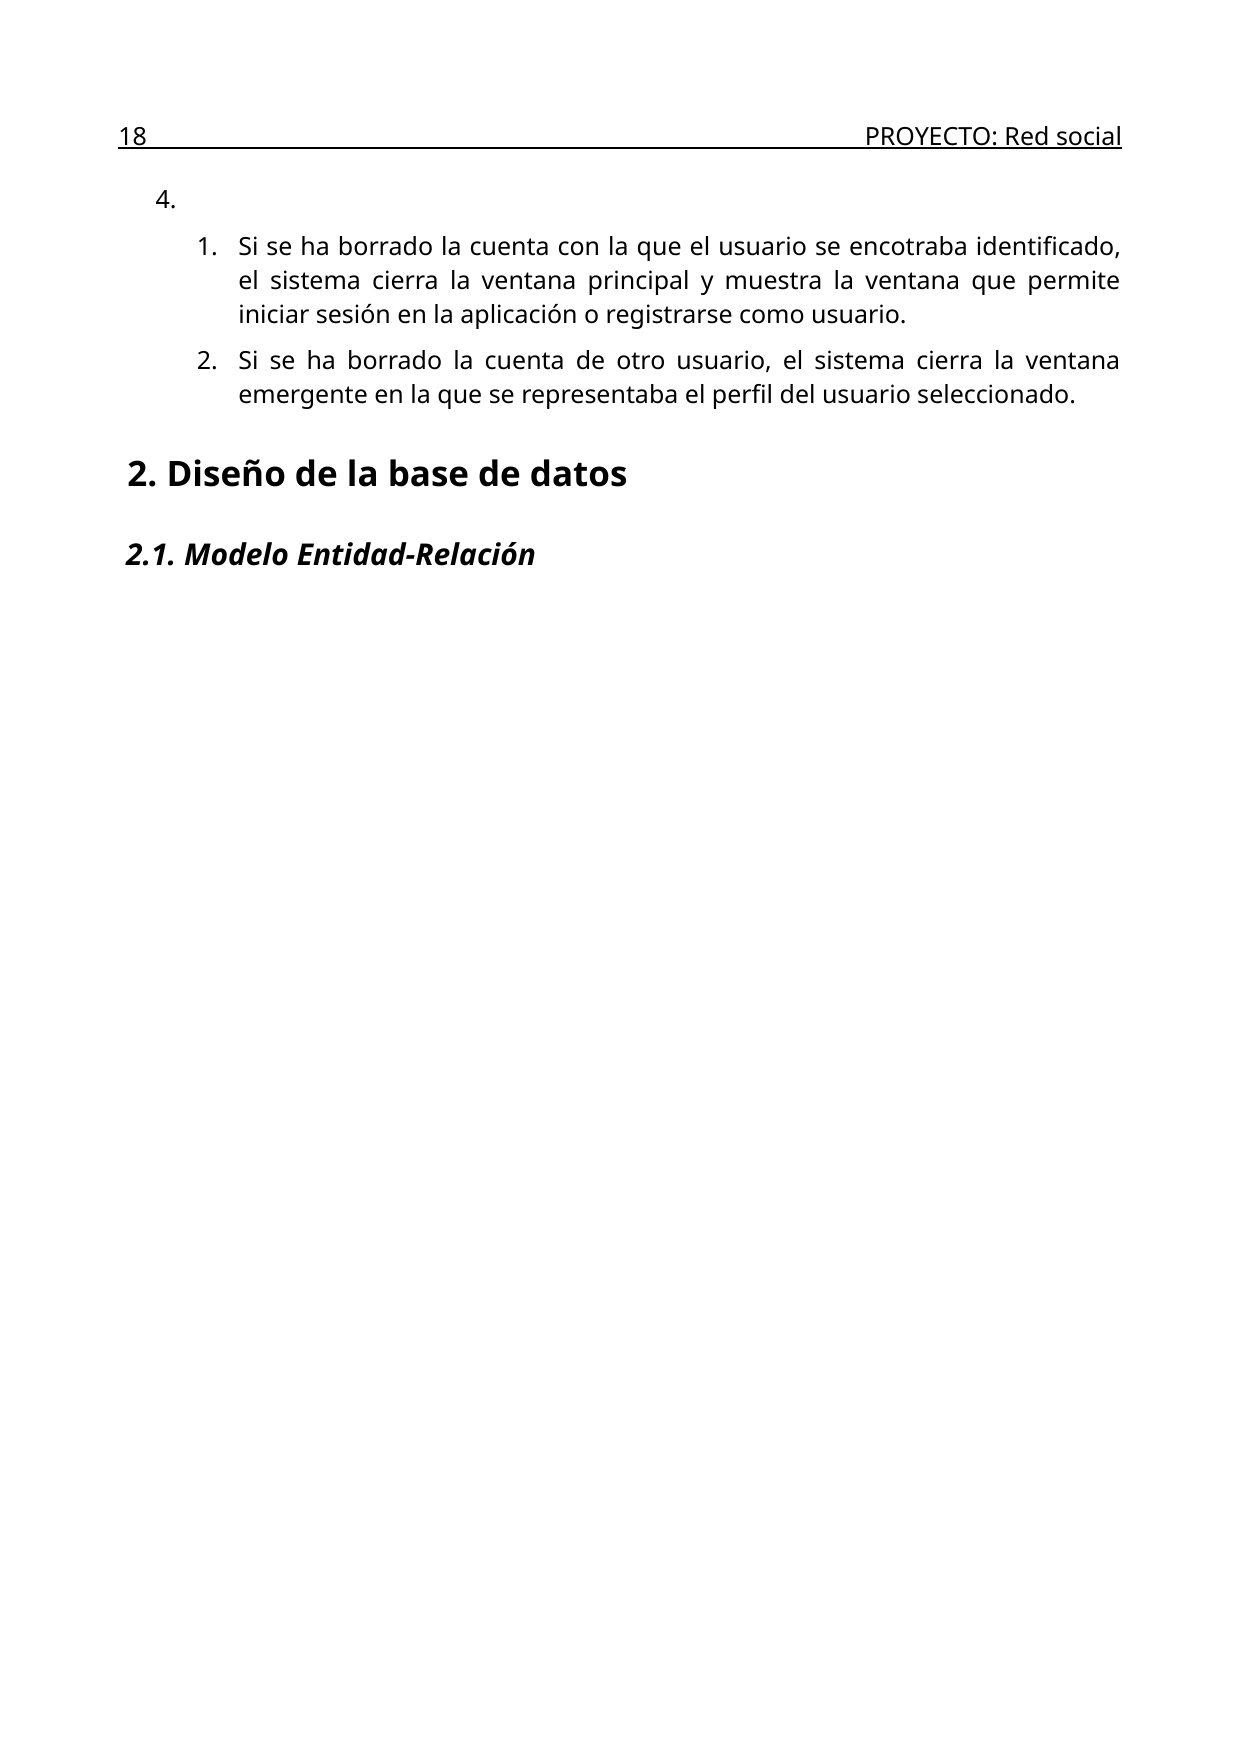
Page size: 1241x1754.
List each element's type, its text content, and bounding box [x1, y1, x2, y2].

list Si se ha borrado la cuenta con la que el usuario se encotraba identificado, el sistema cierra la ventana principal y muestra la ventana que permite iniciar sesión en la aplicación o registrarse como usuario. [197, 228, 1122, 330]
subtitle Modelo Entidad-Relación [118, 534, 1122, 574]
subtitle Diseño de la base de datos [118, 448, 1122, 496]
list Si se ha borrado la cuenta de otro usuario, el sistema cierra la ventana emergente en la que se representaba el perfil del usuario seleccionado. [197, 343, 1122, 411]
